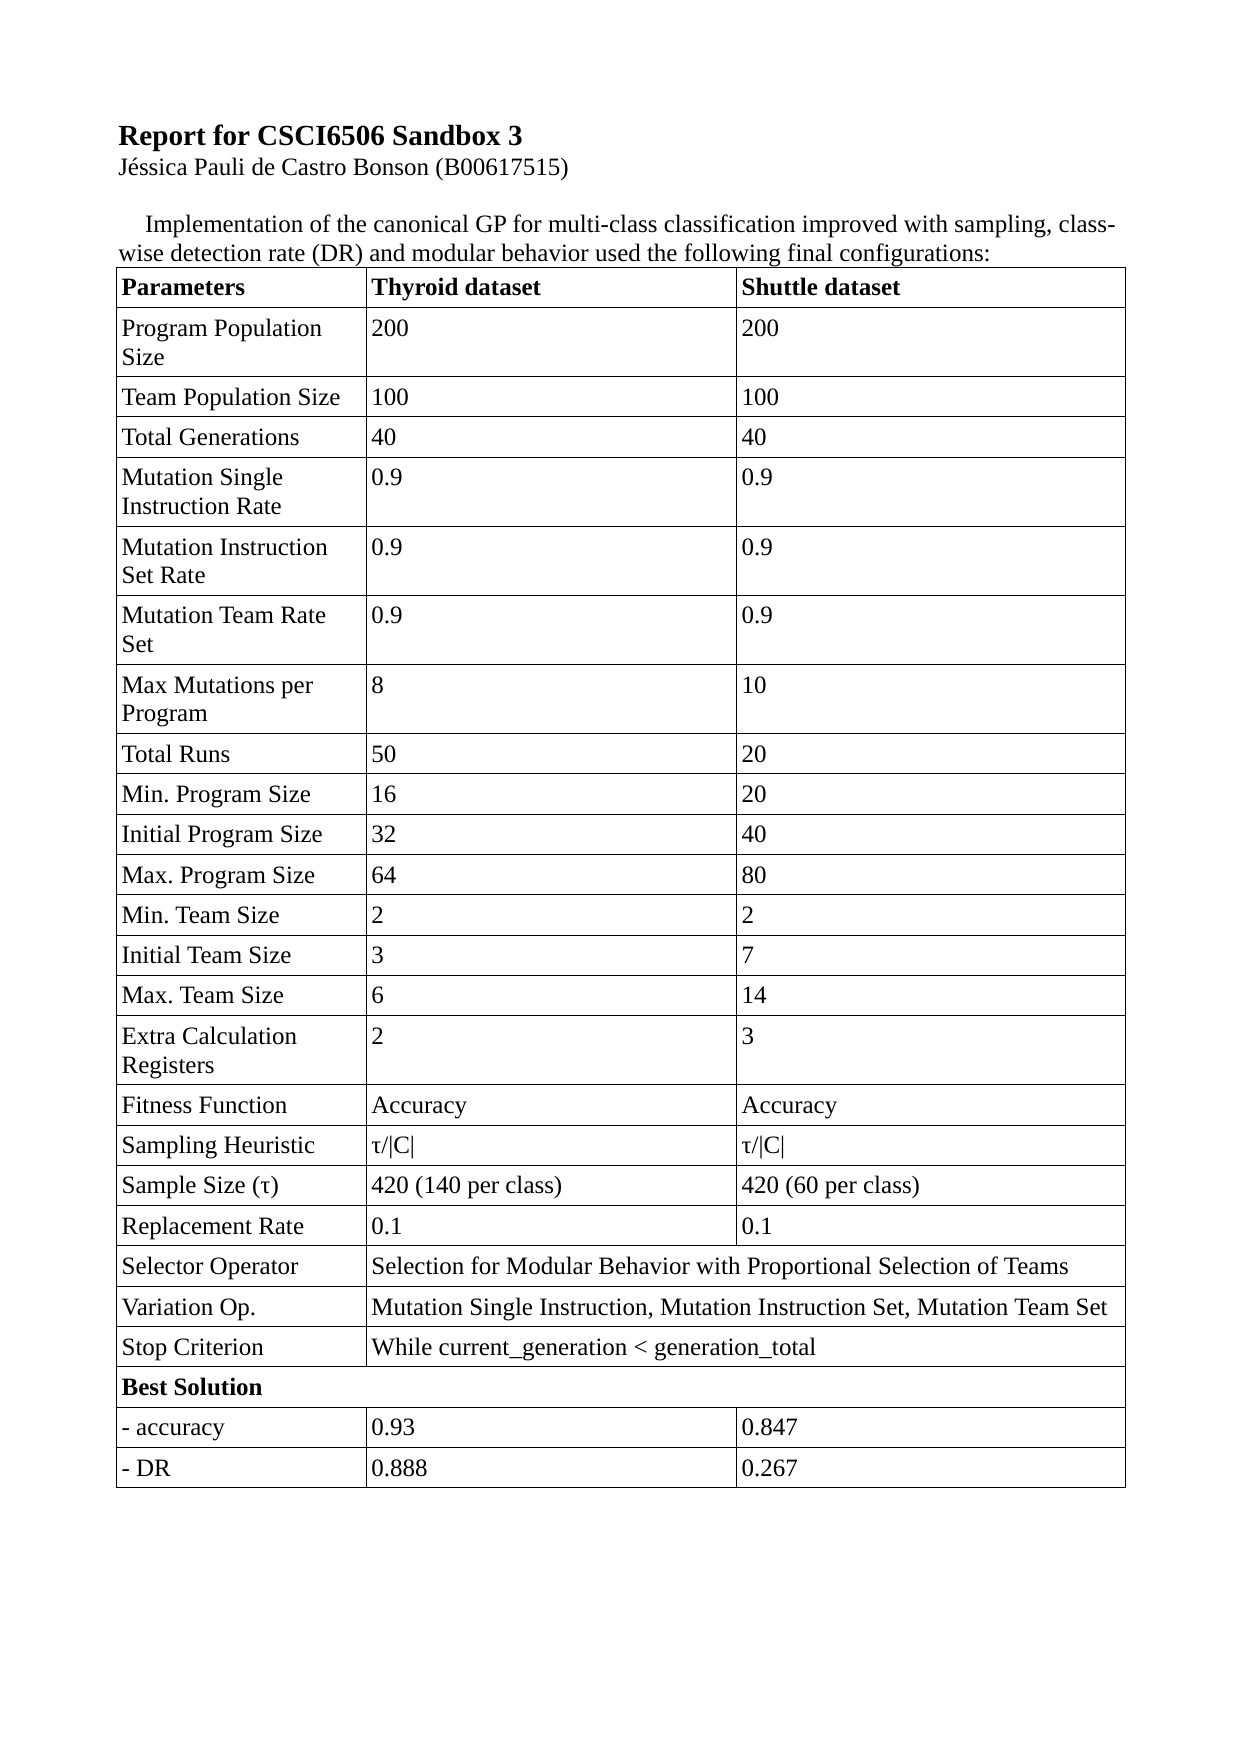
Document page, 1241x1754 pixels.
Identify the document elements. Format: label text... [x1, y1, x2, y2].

table_cell Min. Team Size [117, 895, 366, 934]
table_cell Mutation Instruction Set Rate [117, 527, 366, 595]
table_cell 100 [367, 377, 736, 416]
table_cell Max. Program Size [117, 855, 366, 894]
table_cell Fitness Function [117, 1085, 366, 1124]
text Report for CSCI6506 Sandbox 3 [118, 118, 1122, 152]
table_cell Selection for Modular Behavior with Proportional Selection of Teams [367, 1246, 1125, 1286]
table_cell Best Solution [117, 1367, 1125, 1407]
table_cell Total Generations [117, 417, 366, 457]
table_cell Sample Size (τ) [117, 1166, 366, 1205]
table_cell 40 [367, 417, 736, 457]
table_cell 7 [737, 936, 1125, 975]
table_cell 0.847 [737, 1408, 1125, 1447]
table_cell Max Mutations per Program [117, 665, 366, 733]
table_cell 64 [367, 855, 736, 894]
table_cell 20 [737, 734, 1125, 773]
table_cell 40 [737, 815, 1125, 854]
table_cell Min. Program Size [117, 774, 366, 813]
table_cell 0.9 [737, 596, 1125, 664]
table_cell 0.9 [367, 458, 736, 526]
table_cell 2 [737, 895, 1125, 934]
table_cell 0.9 [367, 527, 736, 595]
table_cell 16 [367, 774, 736, 813]
table_cell 3 [737, 1016, 1125, 1084]
table_cell 0.1 [367, 1206, 736, 1245]
table_cell 80 [737, 855, 1125, 894]
table_cell Team Population Size [117, 377, 366, 416]
table_cell 3 [367, 936, 736, 975]
table_cell Replacement Rate [117, 1206, 366, 1245]
table_cell 0.9 [737, 527, 1125, 595]
table_cell 32 [367, 815, 736, 854]
table_cell 2 [367, 1016, 736, 1084]
table_cell 420 (140 per class) [367, 1166, 736, 1205]
table_cell Max. Team Size [117, 976, 366, 1015]
table_cell Total Runs [117, 734, 366, 773]
text Implementation of the canonical GP for multi-class classification improved with sampling, class-wise detection rate (DR) and modular behavior used the following final configurations: [118, 209, 1122, 267]
table_cell 8 [367, 665, 736, 733]
table_cell 200 [367, 308, 736, 376]
table_cell Mutation Team Rate Set [117, 596, 366, 664]
table_cell 0.93 [367, 1408, 736, 1447]
table_cell Selector Operator [117, 1246, 366, 1286]
table_cell 50 [367, 734, 736, 773]
table_cell Variation Op. [117, 1287, 366, 1326]
table_cell 0.9 [367, 596, 736, 664]
table_cell Mutation Single Instruction Rate [117, 458, 366, 526]
table_cell 0.1 [737, 1206, 1125, 1245]
table_cell 40 [737, 417, 1125, 457]
table_cell 0.267 [737, 1448, 1125, 1487]
table_header Thyroid dataset [367, 268, 736, 307]
table_cell τ/|C| [367, 1126, 736, 1165]
table_cell 10 [737, 665, 1125, 733]
table_cell 420 (60 per class) [737, 1166, 1125, 1205]
table_cell 0.888 [367, 1448, 736, 1487]
table_cell Accuracy [737, 1085, 1125, 1124]
table_header Shuttle dataset [737, 268, 1125, 307]
table_cell Sampling Heuristic [117, 1126, 366, 1165]
table_cell 14 [737, 976, 1125, 1015]
table_cell 6 [367, 976, 736, 1015]
table_cell Mutation Single Instruction, Mutation Instruction Set, Mutation Team Set [367, 1287, 1125, 1326]
table_cell While current_generation < generation_total [367, 1327, 1125, 1366]
table_header Parameters [117, 268, 366, 307]
table_cell Initial Program Size [117, 815, 366, 854]
table_cell - accuracy [117, 1408, 366, 1447]
table_cell Extra Calculation Registers [117, 1016, 366, 1084]
table_cell Stop Criterion [117, 1327, 366, 1366]
table_cell 0.9 [737, 458, 1125, 526]
table_cell 100 [737, 377, 1125, 416]
table_cell Initial Team Size [117, 936, 366, 975]
table_cell - DR [117, 1448, 366, 1487]
table_cell Accuracy [367, 1085, 736, 1124]
text Jéssica Pauli de Castro Bonson (B00617515) [118, 152, 1122, 180]
table_cell 200 [737, 308, 1125, 376]
table_cell 2 [367, 895, 736, 934]
table_cell Program Population Size [117, 308, 366, 376]
table_cell τ/|C| [737, 1126, 1125, 1165]
table_cell 20 [737, 774, 1125, 813]
